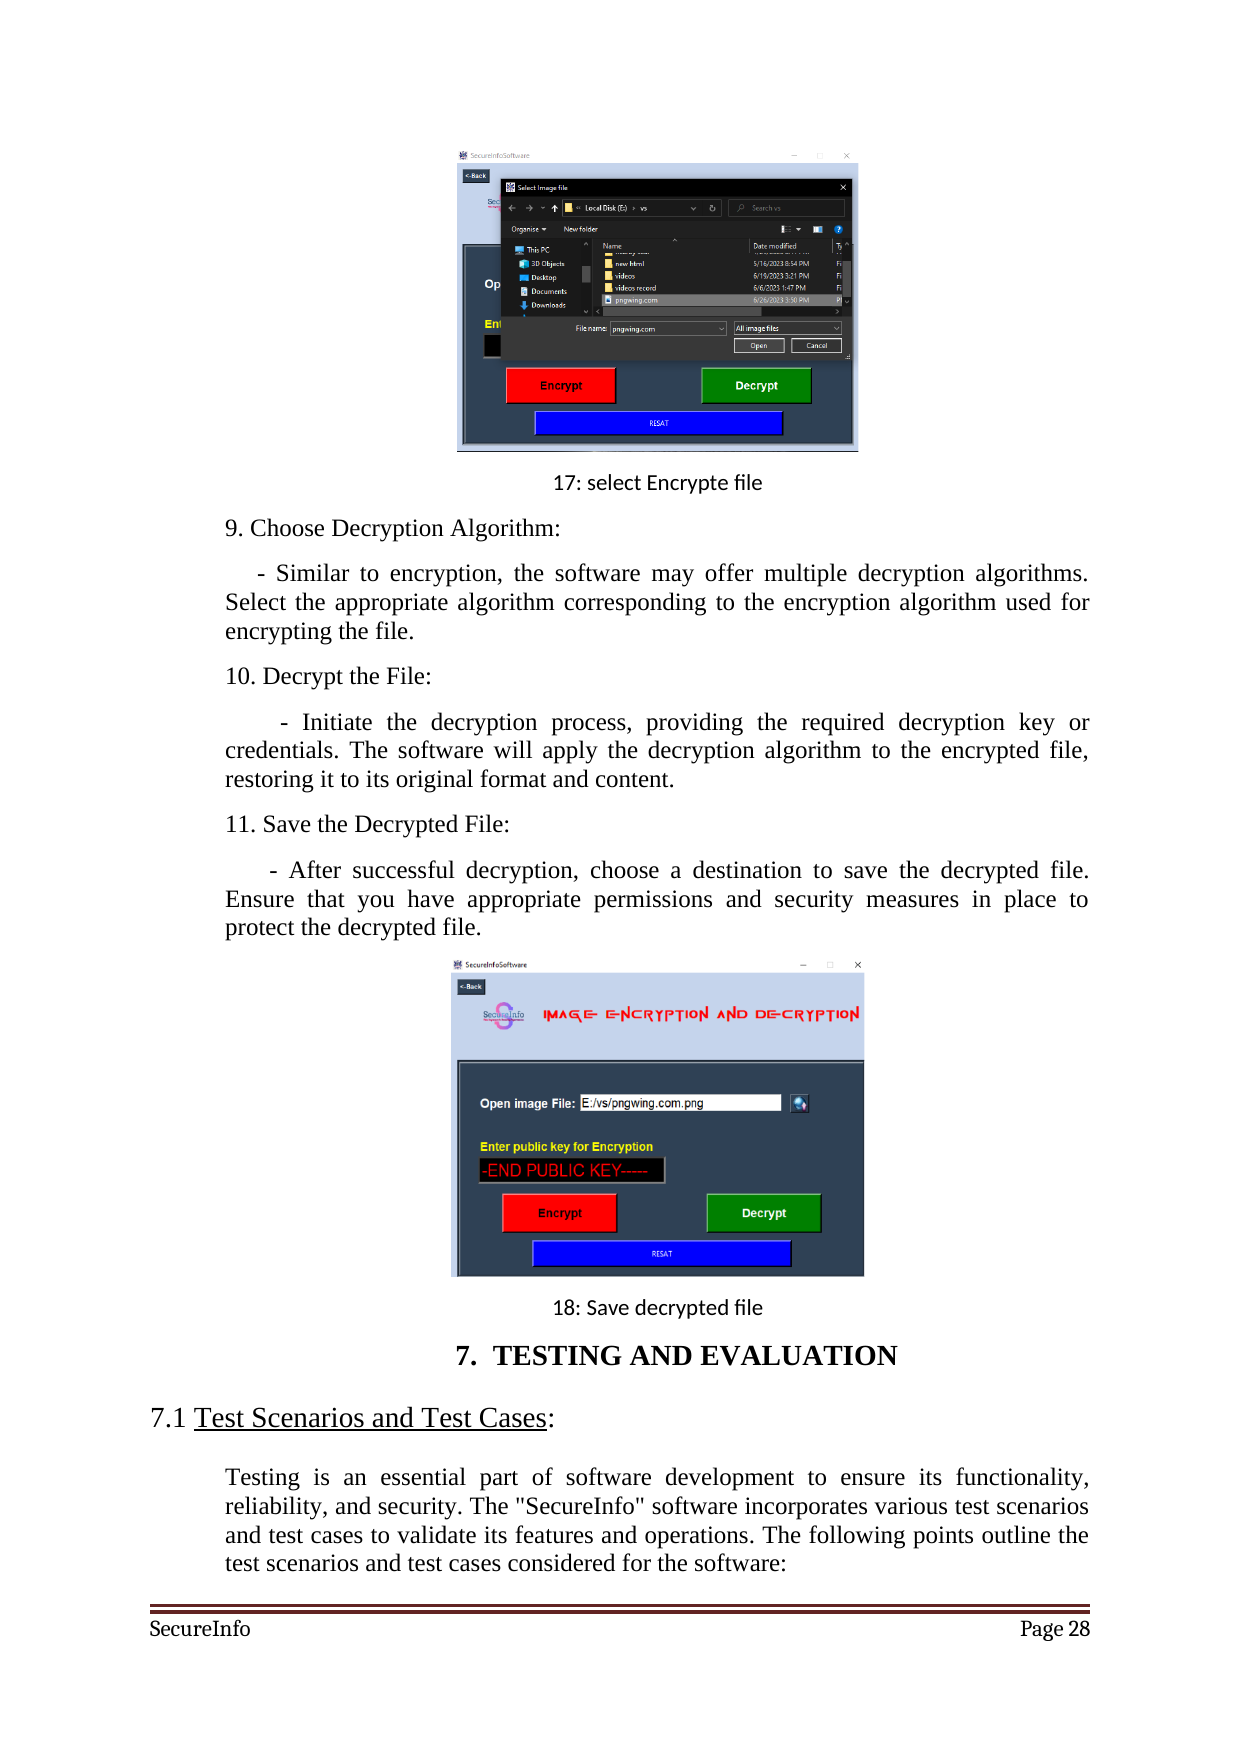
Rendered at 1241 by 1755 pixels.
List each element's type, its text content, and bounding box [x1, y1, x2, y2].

text - Similar to encryption, the software may offer multiple decryption algorithms. Select the appropriate algorithm corresponding to the encryption algorithm used for encrypting the file. [225, 558, 1090, 644]
text 9. Choose Decryption Algorithm: [225, 513, 1090, 542]
text 7.1 Test Scenarios and Test Cases: [150, 1400, 1090, 1433]
text 11. Save the Decrypted File: [225, 809, 1090, 838]
text 10. Decrypt the File: [225, 661, 1090, 690]
text - Initiate the decryption process, providing the required decryption key or credentials. The software will apply the decryption algorithm to the encrypted file, restoring it to its original format and content. [225, 707, 1090, 793]
text Testing is an essential part of software development to ensure its functionality, reliability, and security. The "SecureInfo" software incorporates various test scenarios and test cases to validate its features and operations. The following points outline the test scenarios and test cases considered for the software: [225, 1462, 1090, 1577]
text - After successful decryption, choose a destination to save the decrypted file. Ensure that you have appropriate permissions and security measures in place to protect the decrypted file. [225, 855, 1090, 941]
text 17: select Encrypte file [225, 468, 1090, 496]
list TESTING AND EVALUATION [262, 1338, 1090, 1371]
text 18: Save decrypted file [225, 1293, 1090, 1321]
